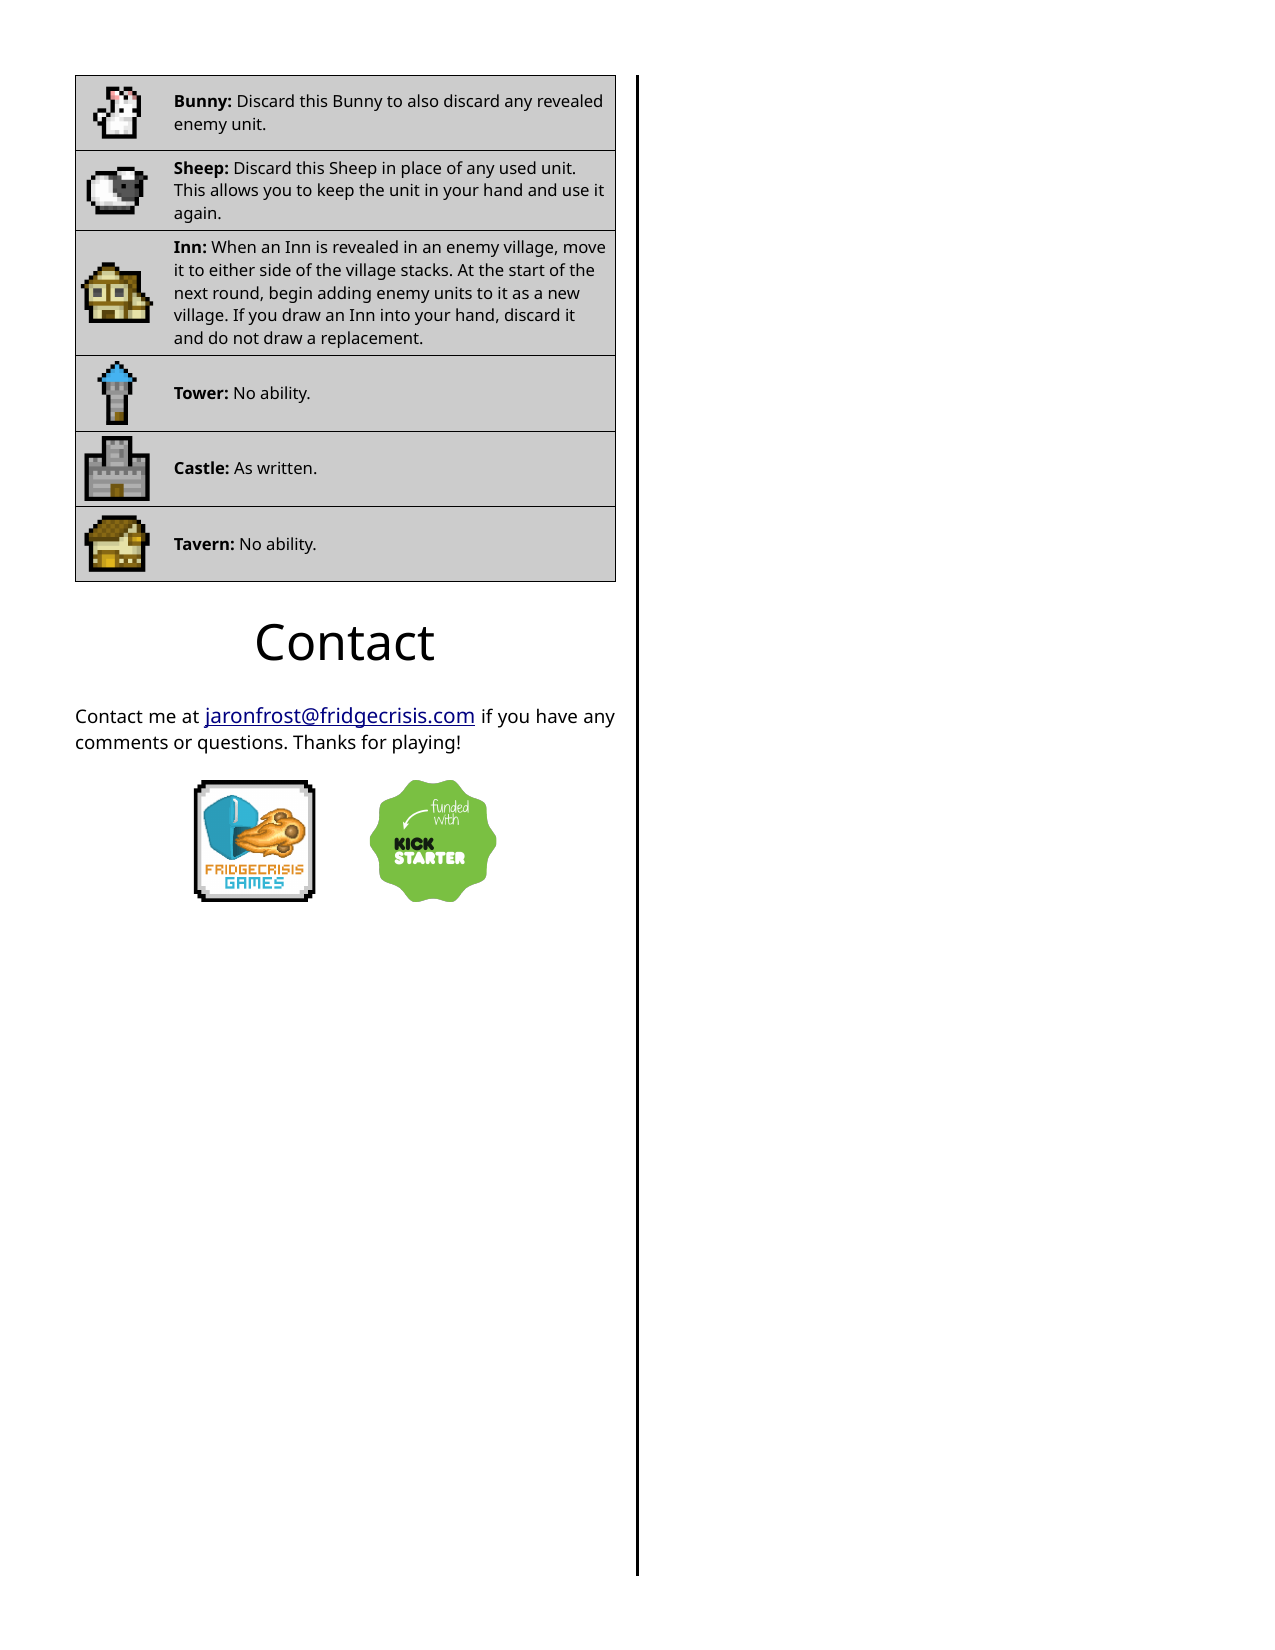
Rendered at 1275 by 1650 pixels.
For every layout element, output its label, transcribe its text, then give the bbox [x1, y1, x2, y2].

picture [193, 780, 316, 902]
picture [80, 511, 154, 576]
picture [80, 260, 154, 325]
table_cell [76, 432, 168, 506]
table_cell Inn: When an Inn is revealed in an enemy village, move it to either side of the village stacks. At the start of the next round, begin adding enemy units to it as a new village. If you draw an Inn into your hand, discard it and do not draw a replacement. [168, 231, 615, 355]
table_cell Sheep: Discard this Sheep in place of any used unit. This allows you to keep the unit in your hand and use it again. [168, 151, 615, 230]
table_cell [76, 76, 168, 150]
text Contact me at jaronfrost@fridgecrisis.com if you have any comments or questions. Thanks for playing! [75, 701, 615, 755]
table_cell [76, 507, 168, 581]
picture [80, 436, 154, 501]
table_cell [76, 151, 168, 230]
text Contact [75, 607, 615, 675]
picture [369, 780, 497, 902]
table_cell [76, 231, 168, 355]
table_cell Castle: As written. [168, 432, 615, 506]
picture [80, 361, 154, 425]
table_cell [76, 356, 168, 431]
picture [80, 158, 154, 223]
table_cell Tavern: No ability. [168, 507, 615, 581]
table_cell Bunny: Discard this Bunny to also discard any revealed enemy unit. [168, 76, 615, 150]
picture [80, 80, 154, 145]
table_cell Tower: No ability. [168, 356, 615, 431]
